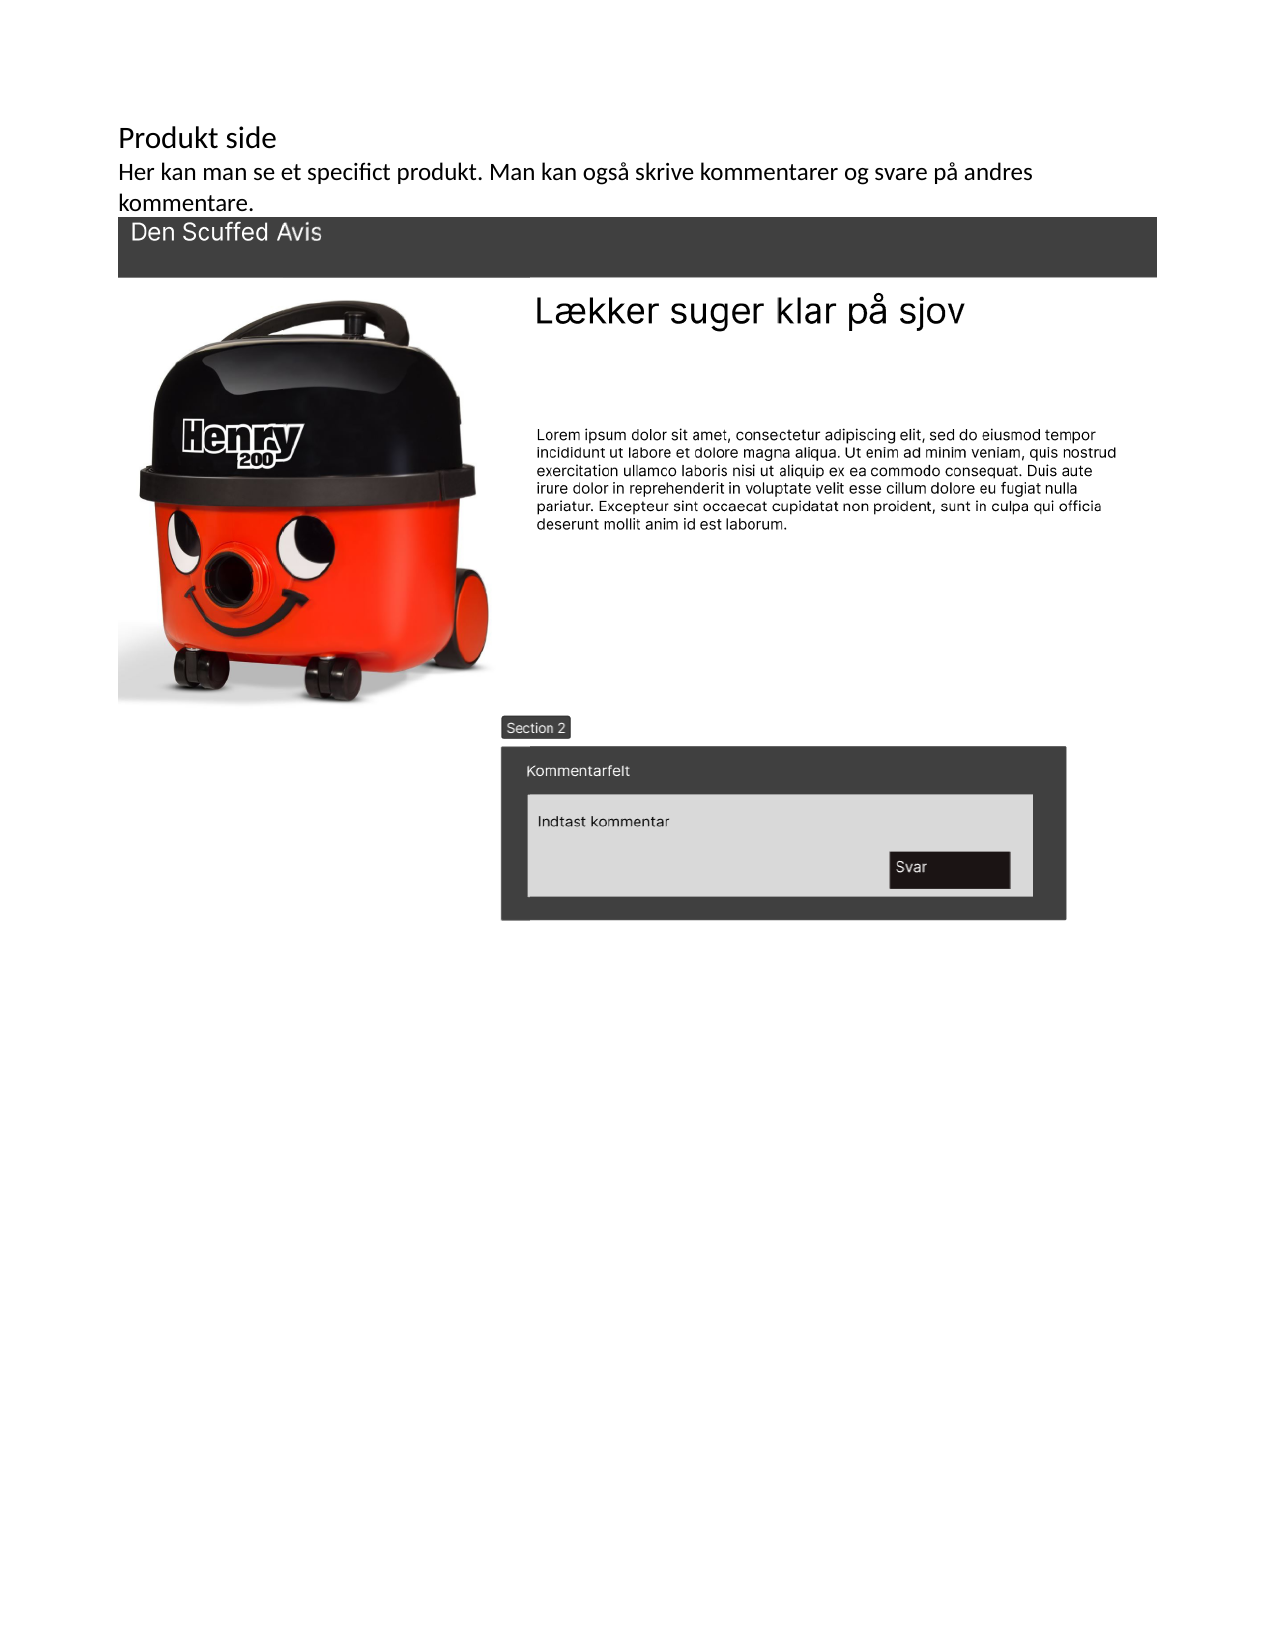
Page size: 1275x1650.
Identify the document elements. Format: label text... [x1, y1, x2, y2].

list Produkt side [118, 118, 1157, 156]
list Her kan man se et specifict produkt. Man kan også skrive kommentarer og svare på andres kommentare. [118, 156, 1157, 217]
picture [118, 217, 1157, 941]
